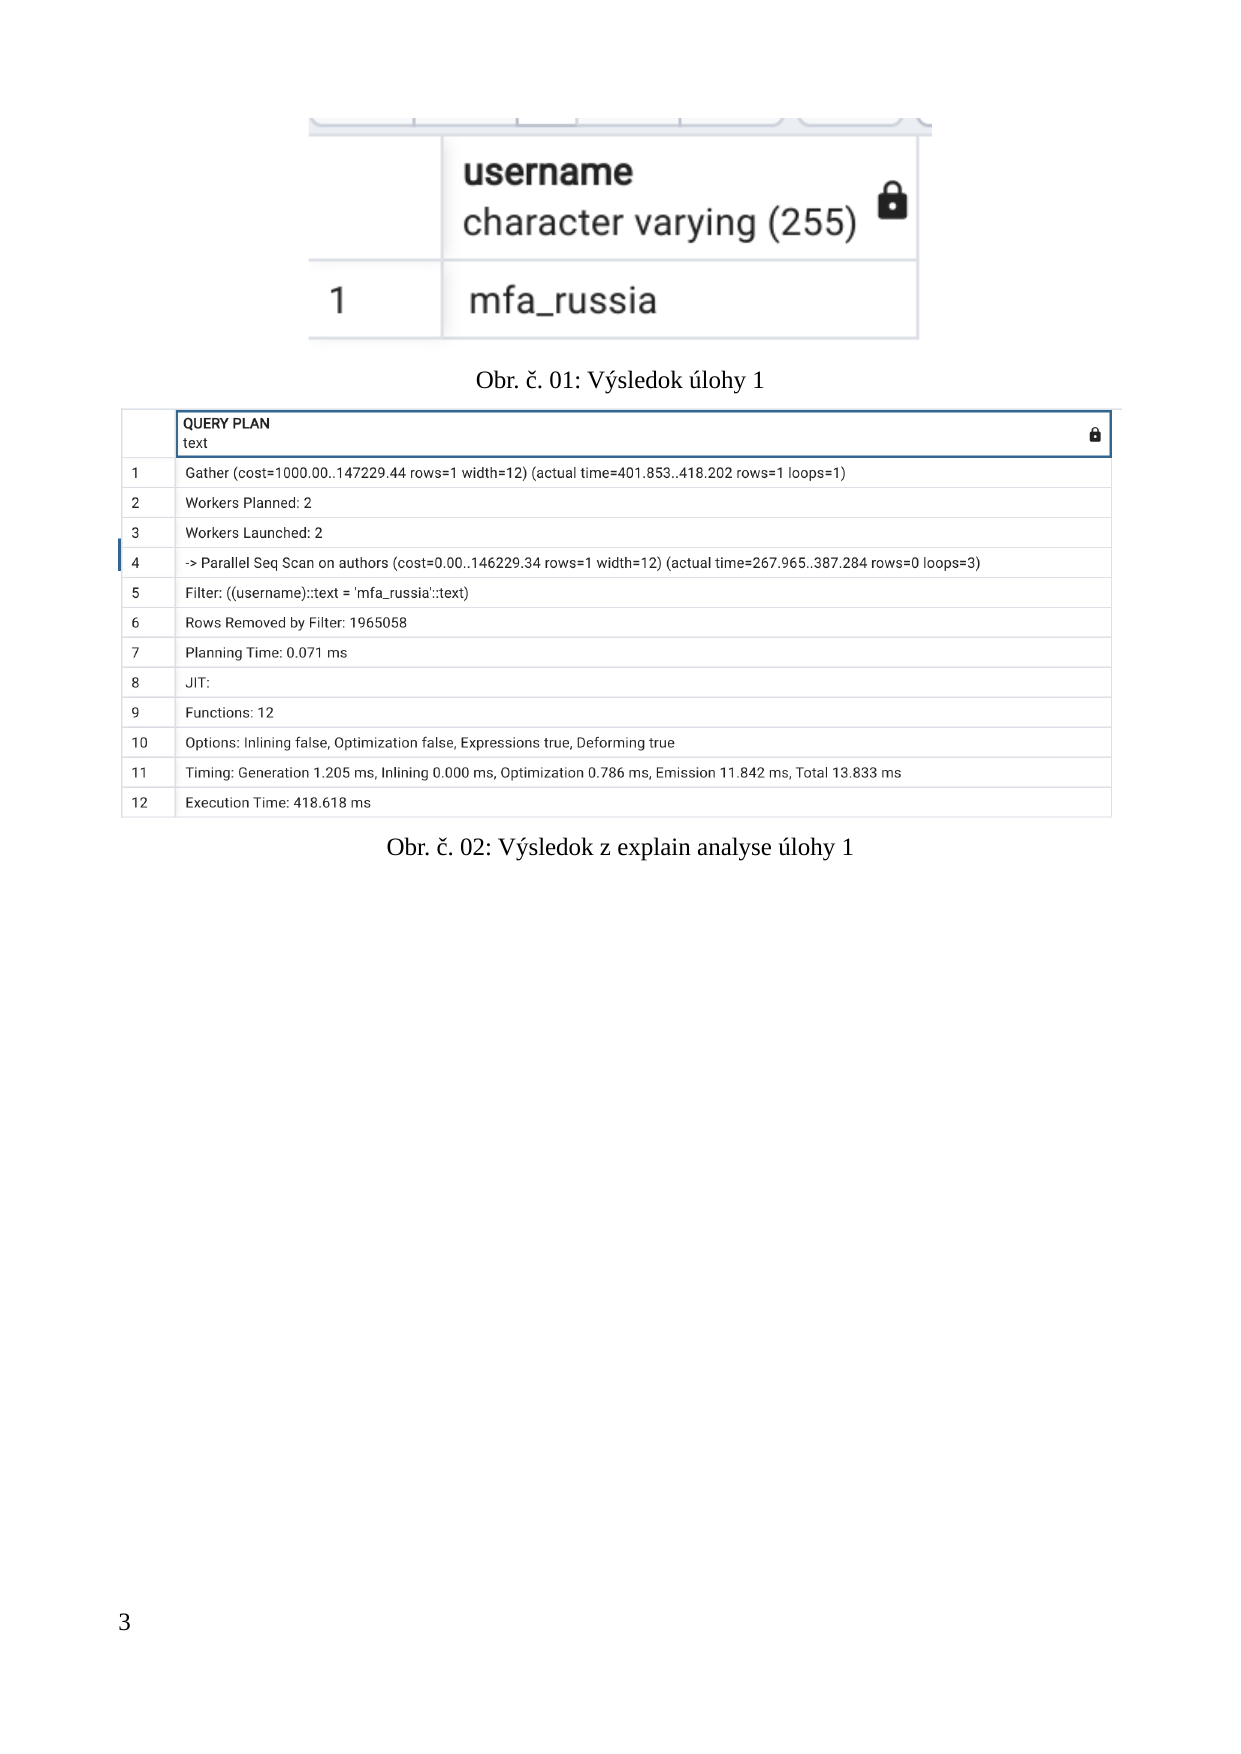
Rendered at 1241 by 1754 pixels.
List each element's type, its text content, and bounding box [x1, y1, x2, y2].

text Obr. č. 02: Výsledok z explain analyse úlohy 1 [118, 832, 1122, 861]
picture [308, 118, 932, 351]
picture [118, 408, 1123, 818]
text Obr. č. 01: Výsledok úlohy 1 [118, 365, 1122, 394]
